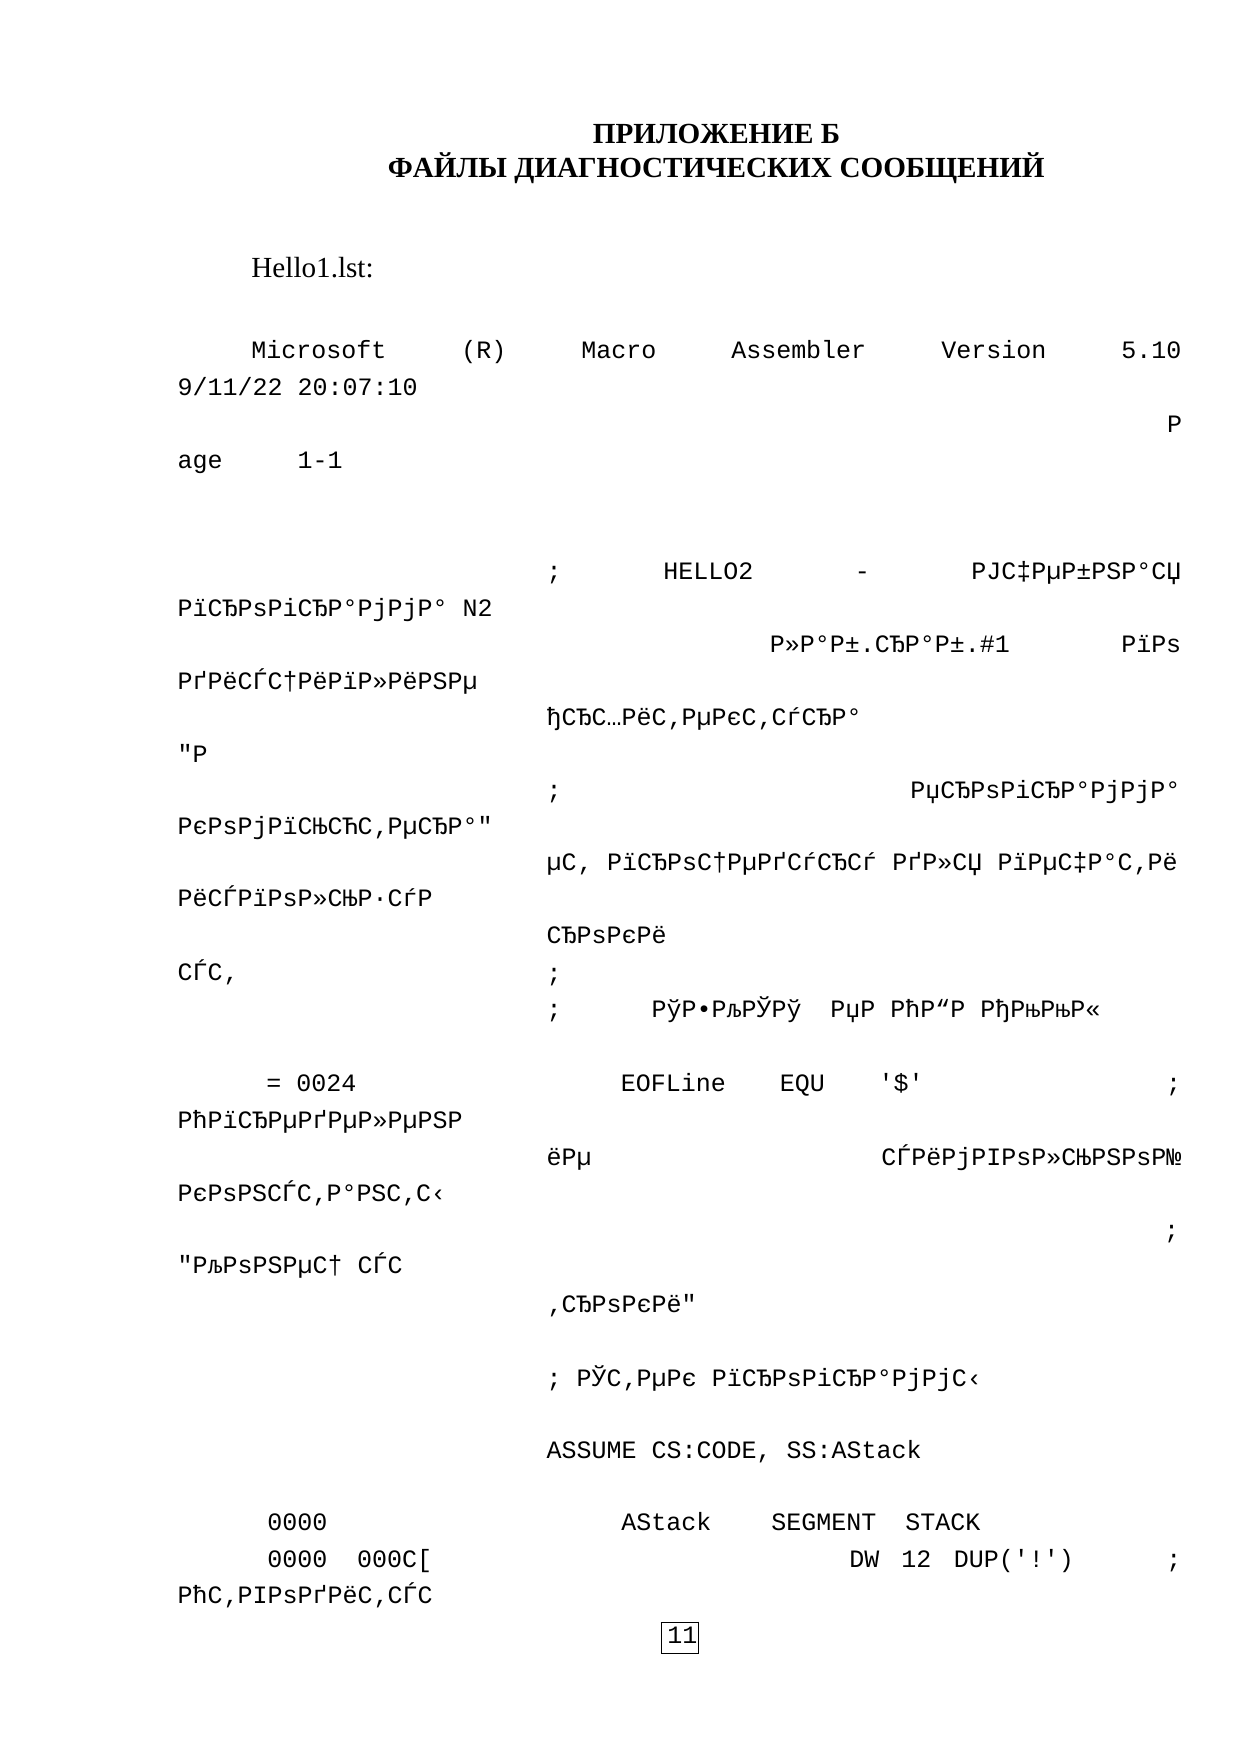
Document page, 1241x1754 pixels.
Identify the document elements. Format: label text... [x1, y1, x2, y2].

table_cell ; [1120, 1542, 1186, 1574]
text РєРѕРЅСЃС‚Р°РЅС‚С‹ "РљРѕРЅРµС† СЃС [177, 1181, 452, 1281]
table_header AStack [527, 1510, 741, 1542]
text РґРёСЃС†РёРїР»РёРЅРµ "Р РєРѕРјРїСЊСЋС‚РµСЂР°" РёСЃРїРѕР»СЊР·СѓР [177, 669, 522, 914]
text ; [546, 960, 1205, 988]
text ёРµ СЃРёРјРІРѕР»СЊРЅРѕР№ [546, 1144, 1205, 1173]
table_cell [527, 1542, 741, 1574]
text Microsoft (R) Macro Assembler Version 5.10 [251, 338, 1205, 366]
text СЃС‚ [177, 958, 522, 986]
text ; РўР•РљРЎРў РџР РћР“Р РђРњРњР« [546, 997, 1205, 1025]
table_cell 0000 [262, 1542, 342, 1574]
text 9/11/22 20:07:10 [177, 374, 1205, 403]
text РћС‚РІРѕРґРёС‚СЃС [177, 1583, 1205, 1611]
text ; HELLO2 - РЈС‡РµР±РЅР°СЏ [546, 558, 1205, 587]
text ; [523, 1218, 1179, 1246]
table_header SEGMENT STACK [741, 1510, 1120, 1542]
text ; РЎС‚РµРє РїСЂРѕРіСЂР°РјРјС‹ ASSUME CS:CODE, SS:AStack [546, 1365, 1069, 1466]
text Р»Р°Р±.СЂР°Р±.#1 РїРѕ ђСЂС…РёС‚РµРєС‚СѓСЂР° [546, 632, 1182, 732]
text ФАЙЛЫ ДИАГНОСТИЧЕСКИХ СООБЩЕНИЙ [258, 150, 1174, 183]
text РїСЂРѕРіСЂР°РјРјР° N2 [177, 595, 522, 624]
subtitle ПРИЛОЖЕНИЕ Б [258, 116, 1174, 150]
text ; РџСЂРѕРіСЂР°РјРјР° [546, 776, 1205, 804]
text age 1-1 [177, 448, 1205, 476]
table_cell 000C[ [342, 1542, 527, 1574]
text Hello1.lst: [251, 251, 1205, 284]
text = 0024 EOFLine EQU '$' ; [266, 1070, 1205, 1099]
table_cell DW 12 DUP('!') [741, 1542, 1120, 1574]
text µС‚ РїСЂРѕС†РµРґСѓСЂСѓ РґР»СЏ РїРµС‡Р°С‚Рё СЂРѕРєРё [546, 805, 1205, 951]
text P [154, 411, 1182, 439]
table_header [1120, 1510, 1186, 1542]
table_header 0000 [262, 1510, 342, 1542]
table_header [342, 1510, 527, 1542]
text РћРїСЂРµРґРµР»РµРЅР [177, 1107, 1205, 1136]
text ‚СЂРѕРєРё" [546, 1292, 1205, 1320]
